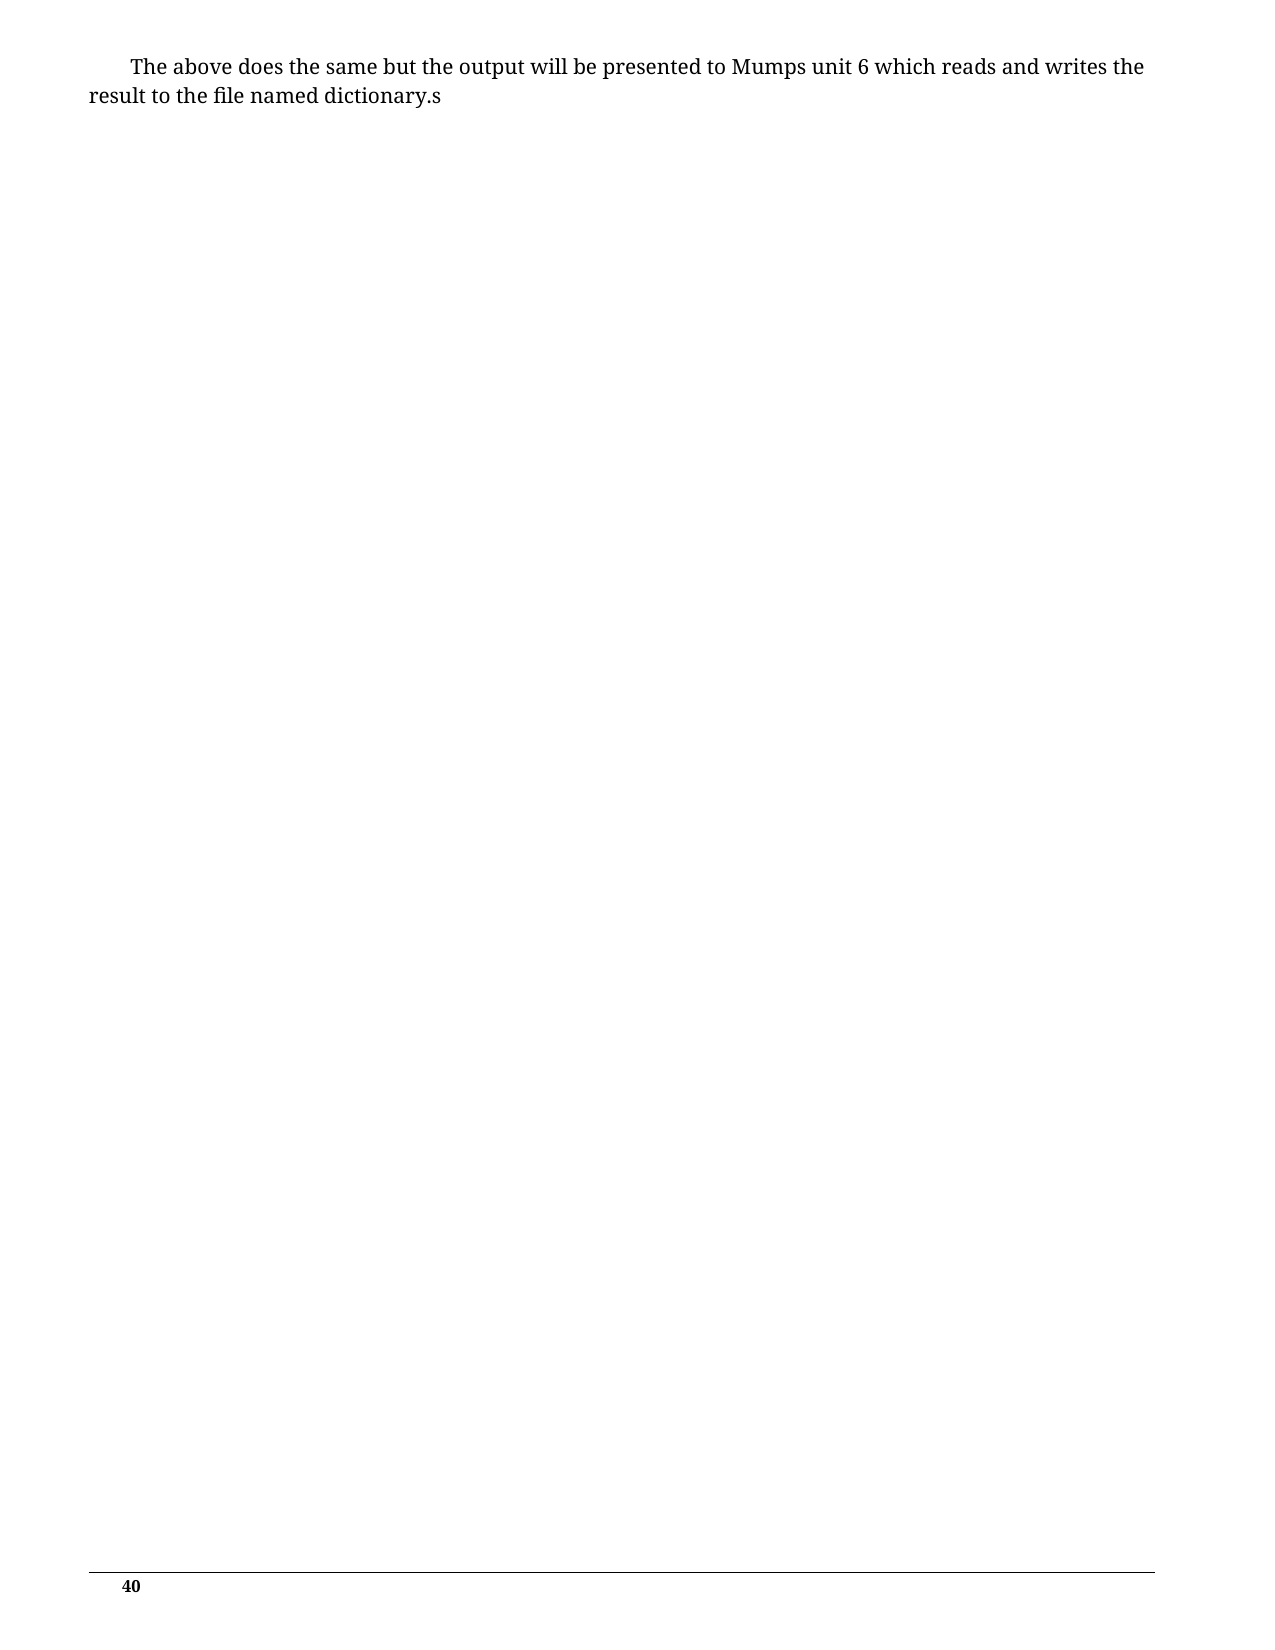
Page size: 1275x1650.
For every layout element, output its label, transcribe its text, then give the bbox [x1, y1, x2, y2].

text The above does the same but the output will be presented to Mumps unit 6 which reads and writes the result to the file named dictionary.s [88, 52, 1155, 138]
